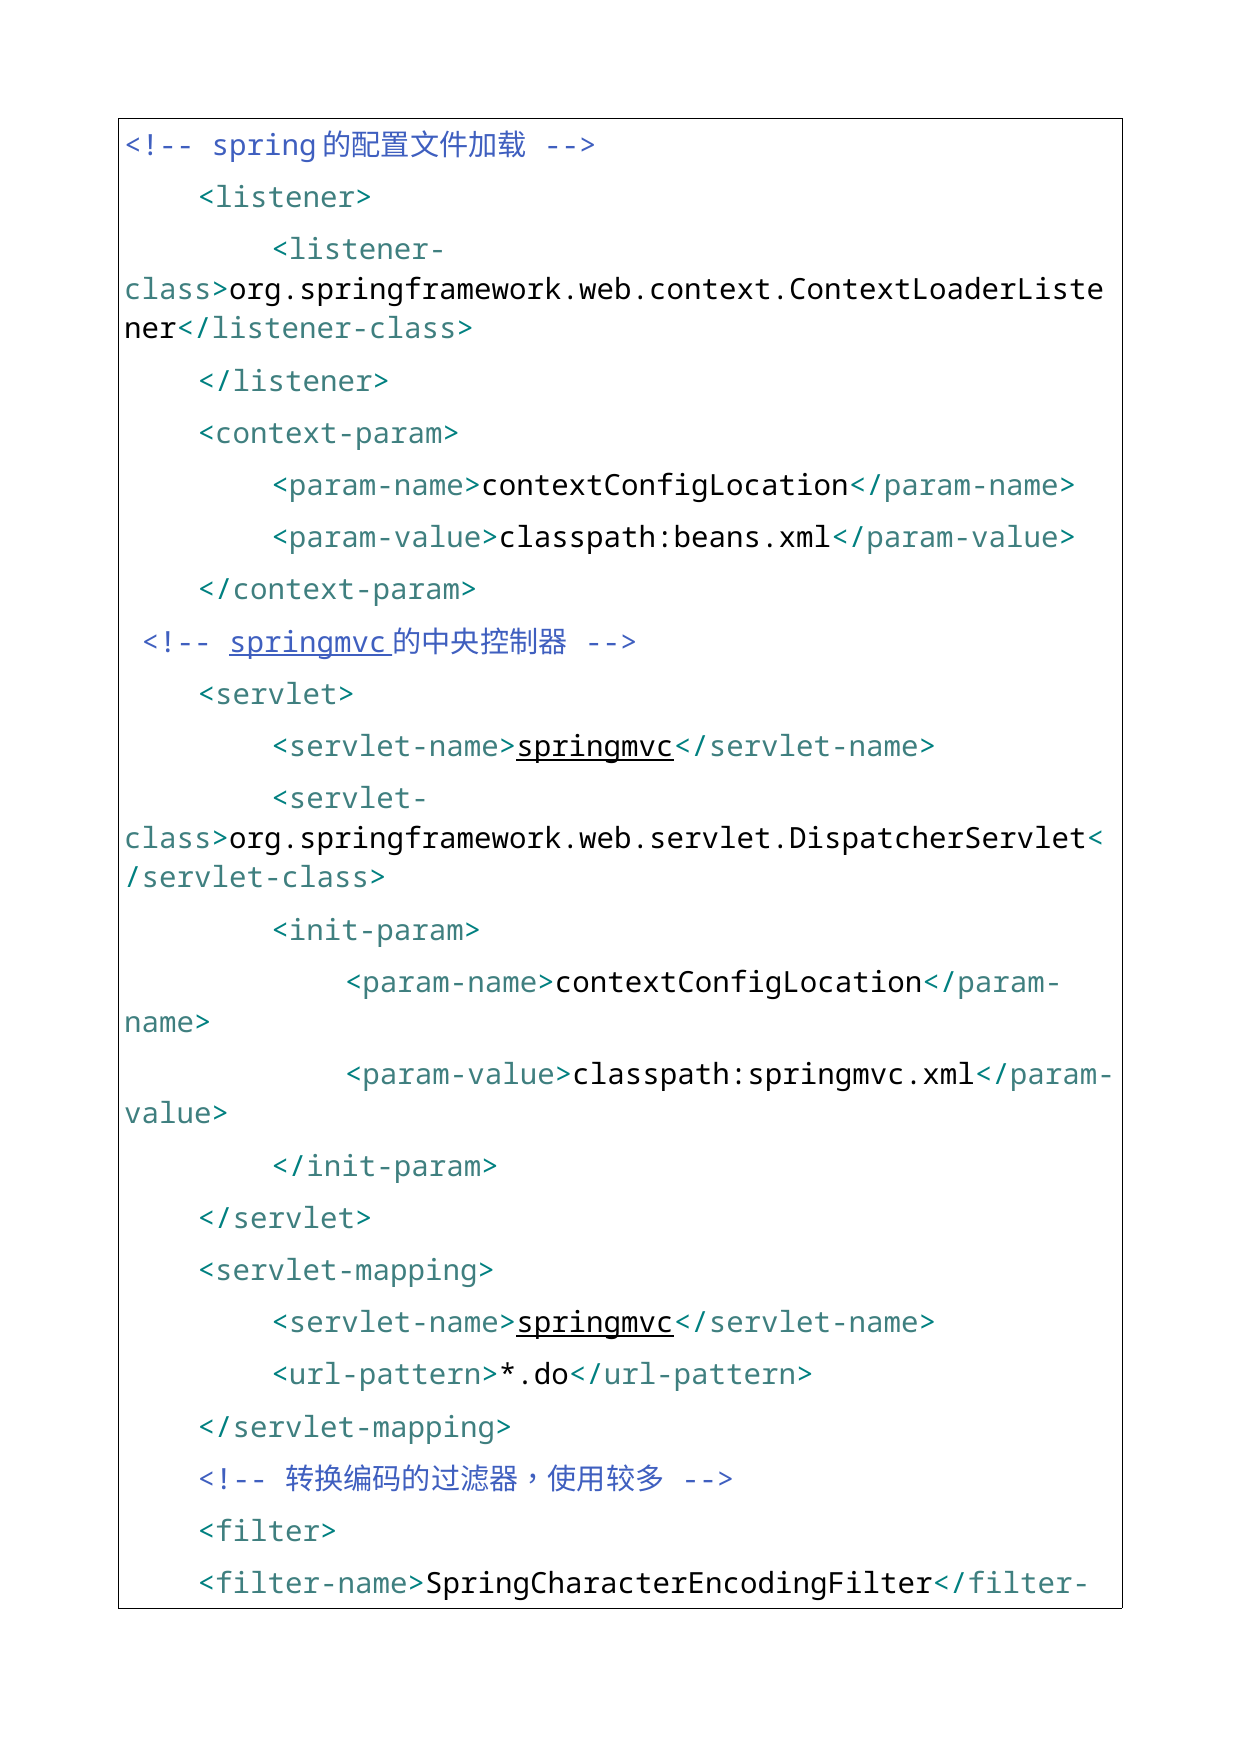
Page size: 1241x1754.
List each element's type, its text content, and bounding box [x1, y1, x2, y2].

table_header <!-- spring的配置文件加载 --> <listener> <listener-class>org.springframework.web.context.ContextLoaderListener</listener-class> </listener> <context-param> <param-name>contextConfigLocation</param-name> <param-value>classpath:beans.xml</param-value> </context-param> <!-- springmvc的中央控制器 --> <servlet> <servlet-name>springmvc</servlet-name> <servlet-class>org.springframework.web.servlet.DispatcherServlet</servlet-class> <init-param> <param-name>contextConfigLocation</param-name> <param-value>classpath:springmvc.xml</param-value> </init-param> </servlet> <servlet-mapping> <servlet-name>springmvc</servlet-name> <url-pattern>*.do</url-pattern> </servlet-mapping> <!-- 转换编码的过滤器，使用较多 --> <filter> <filter-name>SpringCharacterEncodingFilter</filter- [119, 119, 1122, 1608]
